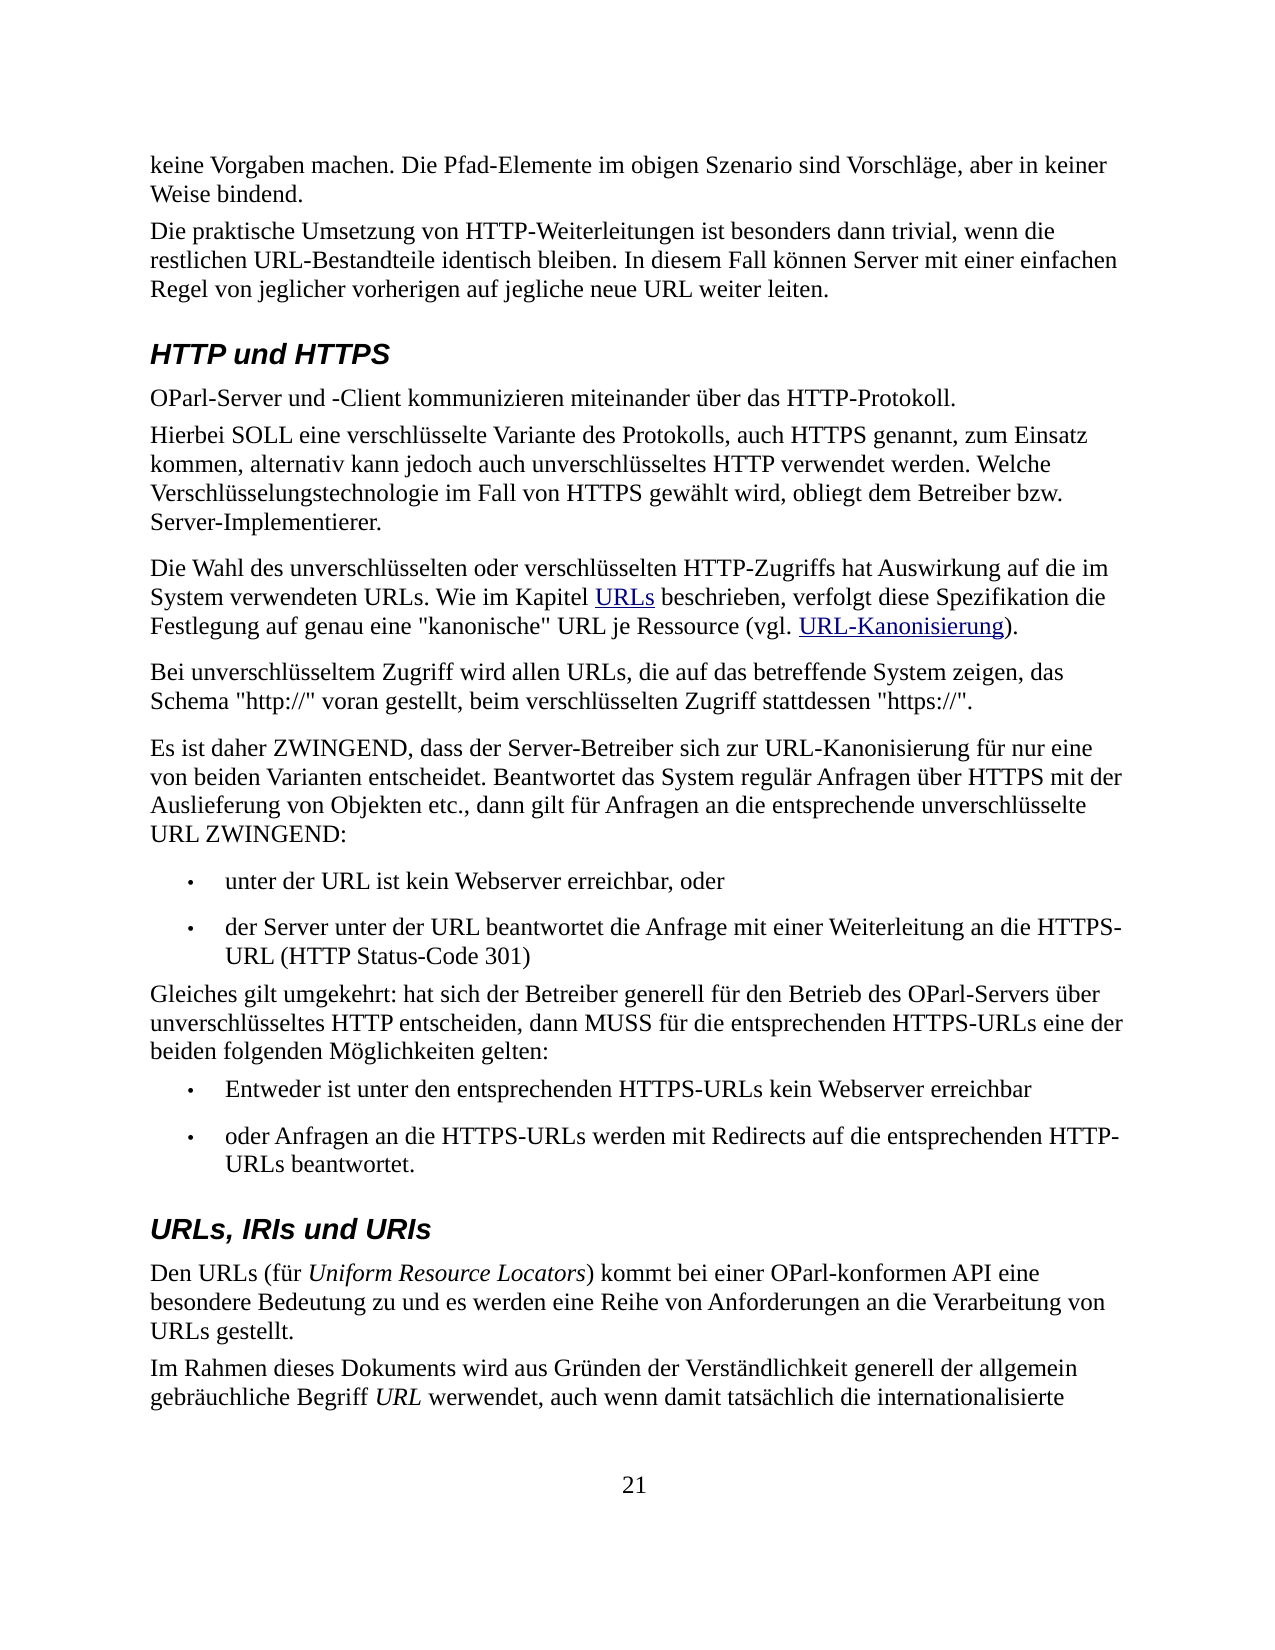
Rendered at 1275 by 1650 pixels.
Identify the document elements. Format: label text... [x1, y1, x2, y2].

text Die Wahl des unverschlüsselten oder verschlüsselten HTTP-Zugriffs hat Auswirkung auf die im System verwendeten URLs. Wie im Kapitel URLs beschrieben, verfolgt diese Spezifikation die Festlegung auf genau eine "kanonische" URL je Ressource (vgl. URL-Kanonisierung). [150, 553, 1125, 639]
subtitle HTTP und HTTPS [150, 337, 1125, 370]
text Bei unverschlüsseltem Zugriff wird allen URLs, die auf das betreffende System zeigen, das Schema "http://" voran gestellt, beim verschlüsselten Zugriff stattdessen "https://". [150, 657, 1125, 715]
list unter der URL ist kein Webserver erreichbar, oder [187, 866, 1125, 894]
text Gleiches gilt umgekehrt: hat sich der Betreiber generell für den Betrieb des OParl-Servers über unverschlüsseltes HTTP entscheiden, dann MUSS für die entsprechenden HTTPS-URLs eine der beiden folgenden Möglichkeiten gelten: [150, 979, 1125, 1065]
text Es ist daher ZWINGEND, dass der Server-Betreiber sich zur URL-Kanonisierung für nur eine von beiden Varianten entscheidet. Beantwortet das System regulär Anfragen über HTTPS mit der Auslieferung von Objekten etc., dann gilt für Anfragen an die entsprechende unverschlüsselte URL ZWINGEND: [150, 733, 1125, 848]
text Den URLs (für Uniform Resource Locators) kommt bei einer OParl-konformen API eine besondere Bedeutung zu und es werden eine Reihe von Anforderungen an die Verarbeitung von URLs gestellt. [150, 1258, 1125, 1344]
text keine Vorgaben machen. Die Pfad-Elemente im obigen Szenario sind Vorschläge, aber in keiner Weise bindend. [150, 150, 1125, 207]
list der Server unter der URL beantwortet die Anfrage mit einer Weiterleitung an die HTTPS-URL (HTTP Status-Code 301) [187, 912, 1125, 970]
text OParl-Server und -Client kommunizieren miteinander über das HTTP-Protokoll. [150, 383, 1125, 411]
list oder Anfragen an die HTTPS-URLs werden mit Redirects auf die entsprechenden HTTP-URLs beantwortet. [187, 1121, 1125, 1178]
text Im Rahmen dieses Dokuments wird aus Gründen der Verständlichkeit generell der allgemein gebräuchliche Begriff URL werwendet, auch wenn damit tatsächlich die internationalisierte [150, 1353, 1125, 1411]
list Entweder ist unter den entsprechenden HTTPS-URLs kein Webserver erreichbar [187, 1074, 1125, 1103]
subtitle URLs, IRIs und URIs [150, 1212, 1125, 1246]
text Hierbei SOLL eine verschlüsselte Variante des Protokolls, auch HTTPS genannt, zum Einsatz kommen, alternativ kann jedoch auch unverschlüsseltes HTTP verwendet werden. Welche Verschlüsselungstechnologie im Fall von HTTPS gewählt wird, obliegt dem Betreiber bzw. Server-Implementierer. [150, 420, 1125, 535]
text Die praktische Umsetzung von HTTP-Weiterleitungen ist besonders dann trivial, wenn die restlichen URL-Bestandteile identisch bleiben. In diesem Fall können Server mit einer einfachen Regel von jeglicher vorherigen auf jegliche neue URL weiter leiten. [150, 216, 1125, 303]
